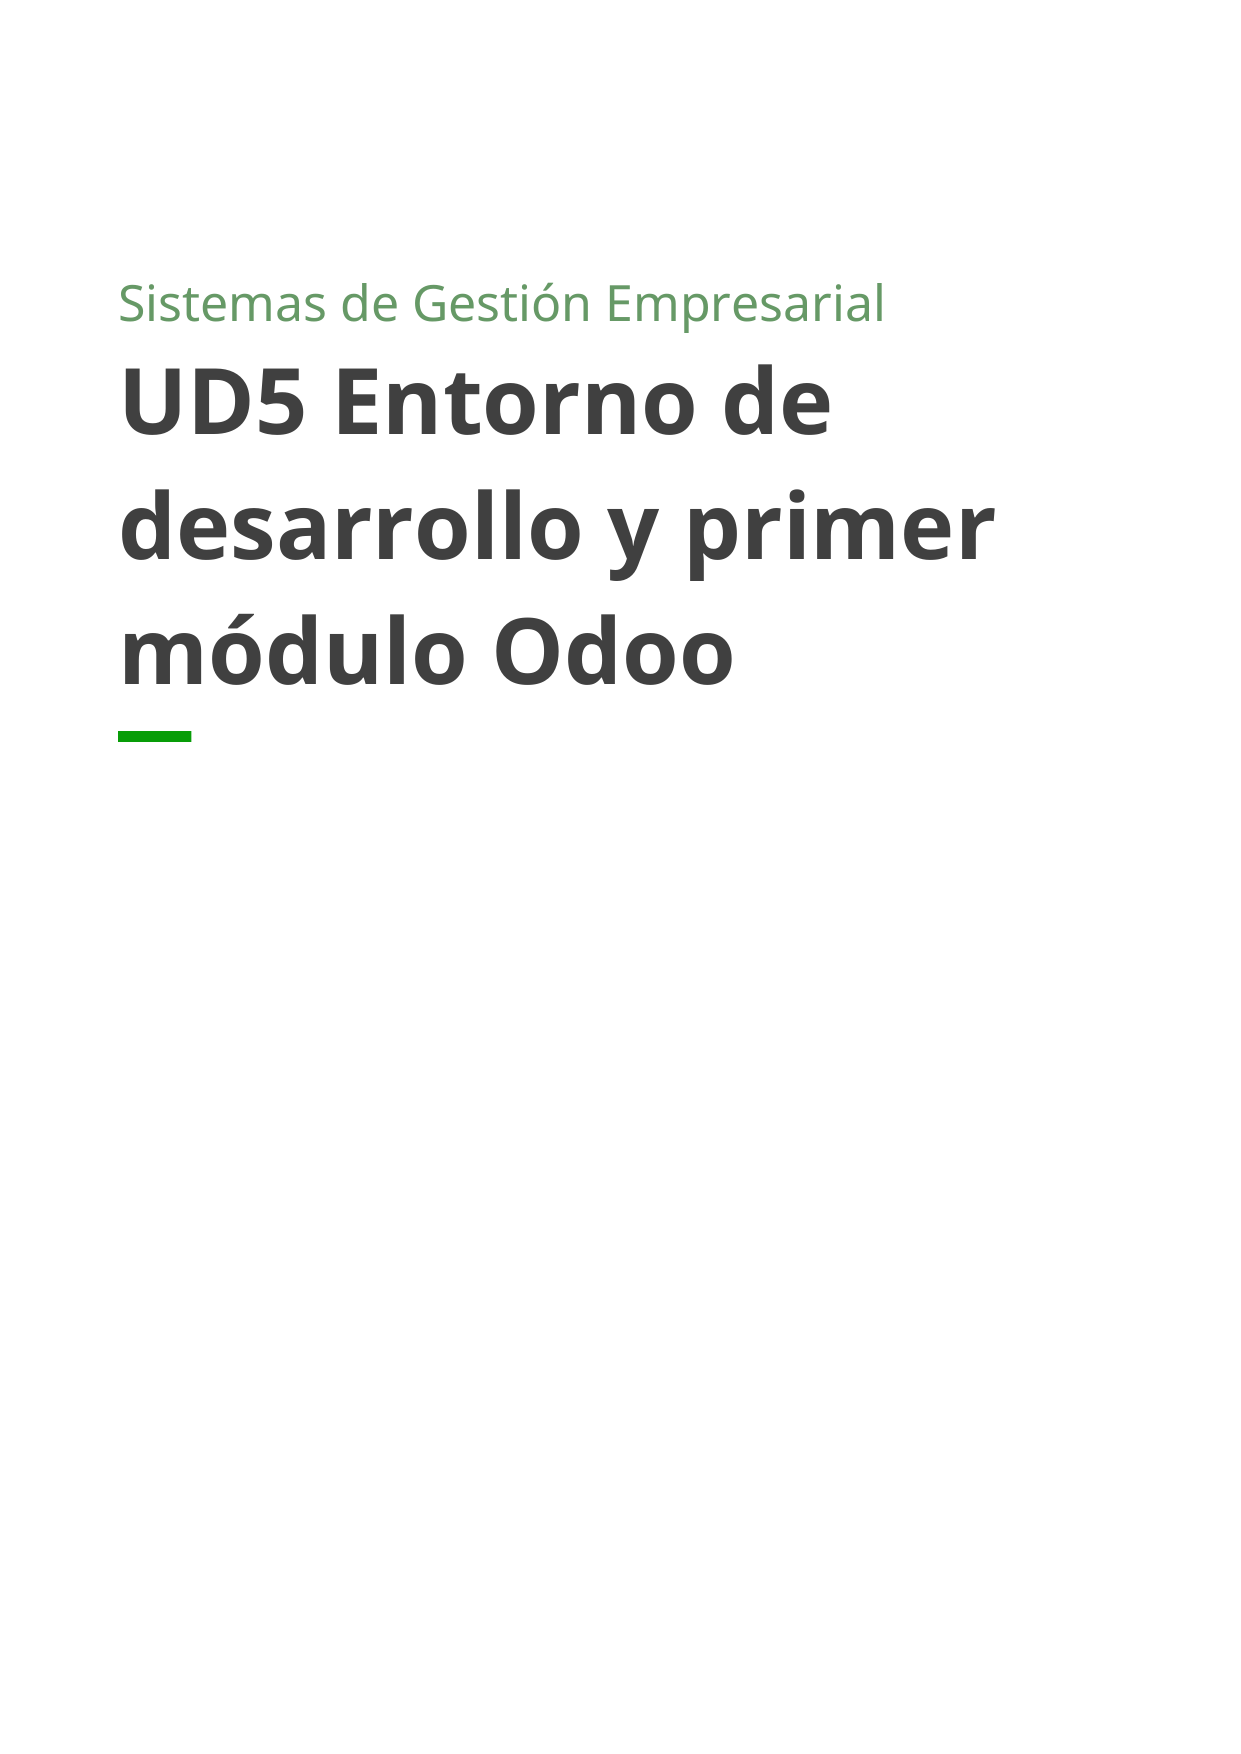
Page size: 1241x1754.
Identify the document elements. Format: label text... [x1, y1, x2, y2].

picture [118, 731, 192, 742]
title Sistemas de Gestión Empresarial UD5 Entorno de desarrollo y primer módulo Odoo [118, 268, 1122, 711]
